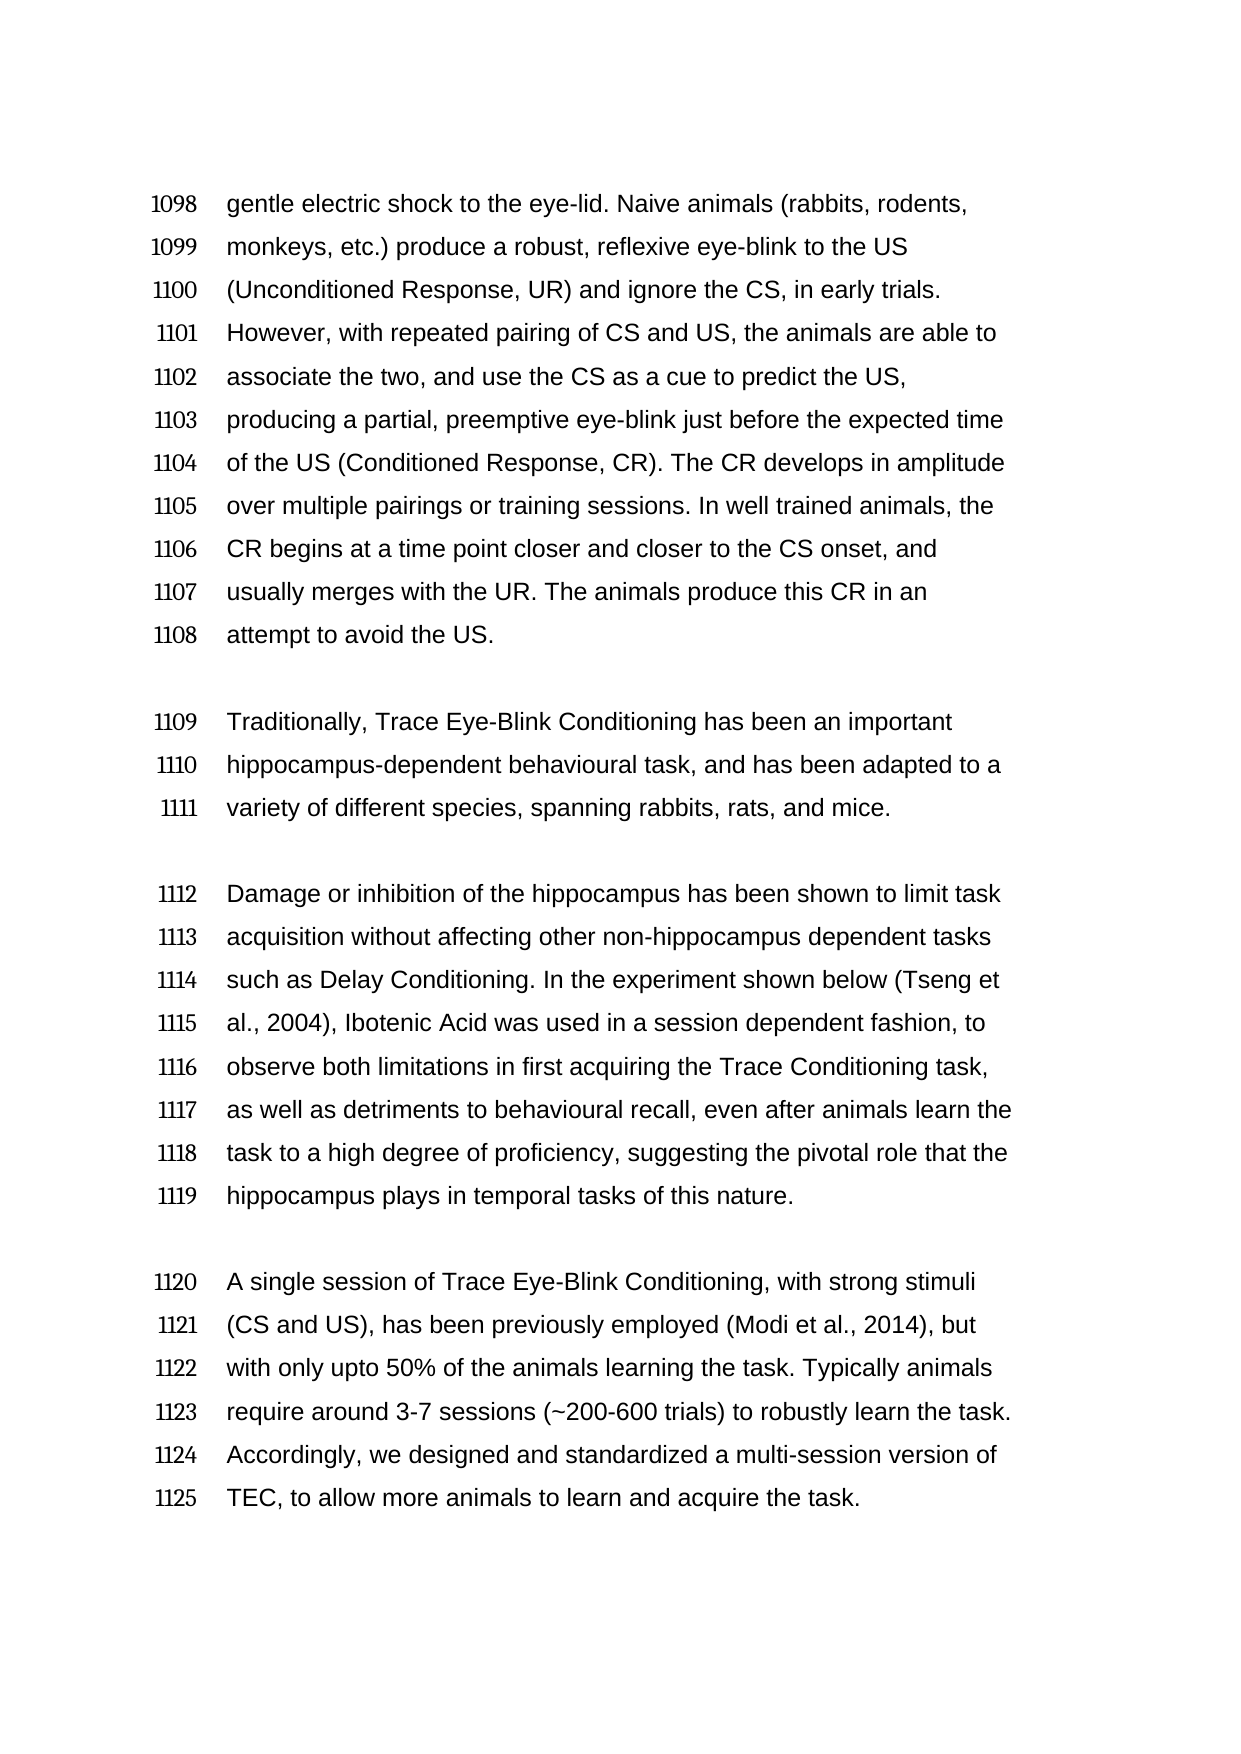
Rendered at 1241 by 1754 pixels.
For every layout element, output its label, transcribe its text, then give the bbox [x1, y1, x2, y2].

text Traditionally, Trace Eye-Blink Conditioning has been an important hippocampus-dependent behavioural task, and has been adapted to a variety of different species, spanning rabbits, rats, and mice. [226, 706, 1014, 821]
text Damage or inhibition of the hippocampus has been shown to limit task acquisition without affecting other non-hippocampus dependent tasks such as Delay Conditioning. In the experiment shown below (Tseng et al., 2004), Ibotenic Acid was used in a session dependent fashion, to observe both limitations in first acquiring the Trace Conditioning task, as well as detriments to behavioural recall, even after animals learn the task to a high degree of proficiency, suggesting the pivotal role that the hippocampus plays in temporal tasks of this nature. [226, 879, 1014, 1209]
text gentle electric shock to the eye-lid. Naive animals (rabbits, rodents, monkeys, etc.) produce a robust, reflexive eye-blink to the US (Unconditioned Response, UR) and ignore the CS, in early trials. However, with repeated pairing of CS and US, the animals are able to associate the two, and use the CS as a cue to predict the US, producing a partial, preemptive eye-blink just before the expected time of the US (Conditioned Response, CR). The CR develops in amplitude over multiple pairings or training sessions. In well trained animals, the CR begins at a time point closer and closer to the CS onset, and usually merges with the UR. The animals produce this CR in an attempt to avoid the US. [226, 189, 1014, 649]
text A single session of Trace Eye-Blink Conditioning, with strong stimuli (CS and US), has been previously employed (Modi et al., 2014), but with only upto 50% of the animals learning the task. Typically animals require around 3-7 sessions (~200-600 trials) to robustly learn the task. Accordingly, we designed and standardized a multi-session version of TEC, to allow more animals to learn and acquire the task. [226, 1267, 1014, 1511]
